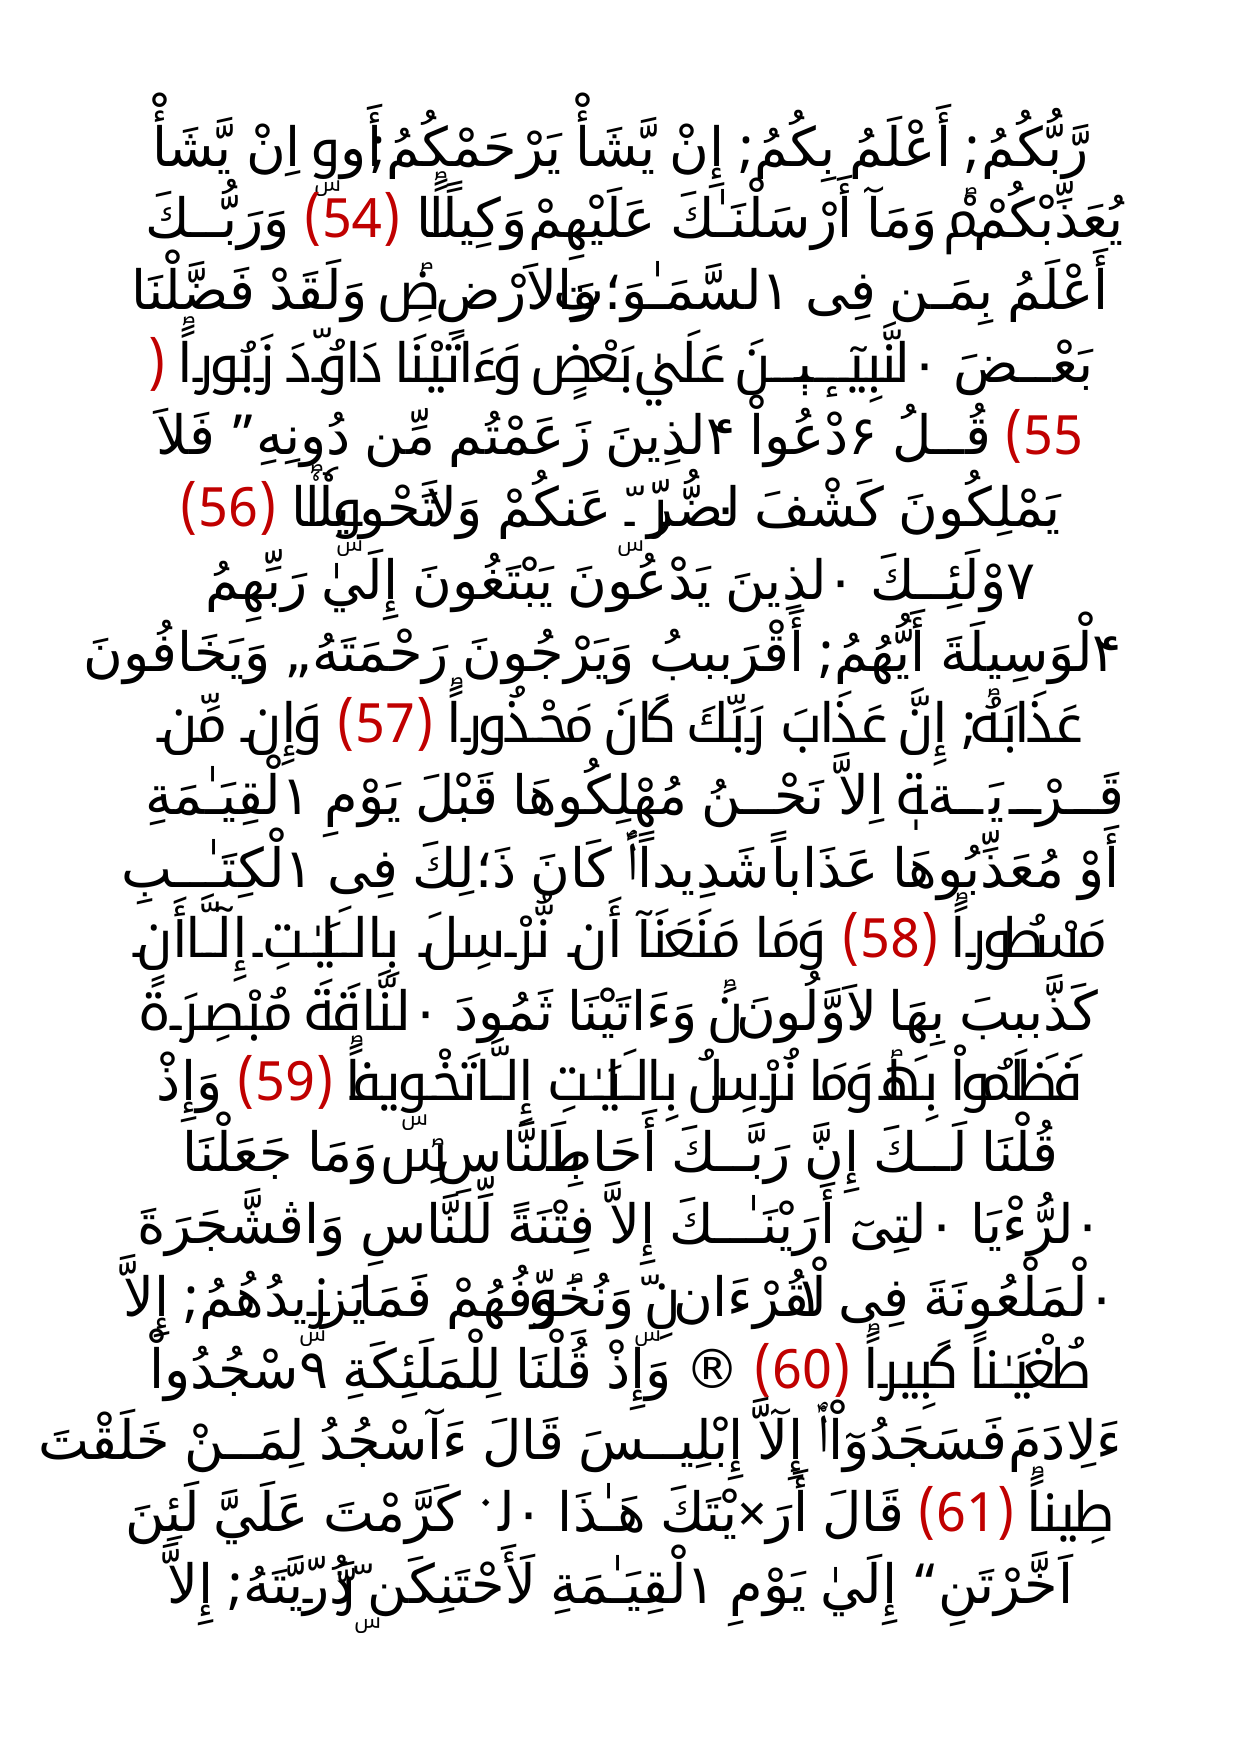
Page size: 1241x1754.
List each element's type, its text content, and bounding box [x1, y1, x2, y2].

text إِنَّهُ„ كَانَ مَنصُوراًؐ (33) وَلاَ تَقْرَبُواْ مَالَ ۰لْيَتِيمِ إِلاَّ بِالتِى هِــيَ أَحْسَــنُ حَتَّيٰ يَبْلُغَ أَشُدَّهُؐ, وَأَوْفُواْ بِالْعَهْدِؐ إِنَّ ۰لْعَهْدَ كَانَ مَسْـُٔولًؐا (34) وَأَوْفُواْ ۴لْكَيْـلَ إِذَا كِلْتُمْ وَزۣنُواْ بِالْقُسْطَاسسسِ ۱لْمُسْتَقِيمِؐ ذَ؛لِكَ خَيْرٌ وَأَحْسَنُ تَاوۣيلًؐا (35) ® وَلاَ تَقْفُ مَا لَيْــسَ لَــكَ بِهِ” عِلْم٘ؐ اِنَّ ۰لسَّمْعَ وَالْبَصَرَ وَالْفُؤَادَ كُلُّ ٱُوْلَئِــكَ كَانَ عَنْهُ مَسْـُٔولًؐا (36) وَلاَ تَمْشِ فِى ۱لاَرْضِ مَرَحاٗؐ اِنَّــكَ لَن تَخْرۣقَ ۰لاَرْضَ وَلَن تَبْلُغَ ۰لْجِبَالَ طُولًؐا (37) كُلُّ ذَ؛لِــكَ كَانَ سَيِّيؕةٗ عِندَ رَبِّــكَ مَكْرُوهاًؐ (38) ذَ؛لِــكَ مِمَّآ أَوْحۭيٰٓ إِلَيْــكَ رَبُّــكَ مِنَ ۰لْحِكْمَةِؐ وَلاَ تَجْعَلْ مَعَ ۰للَّهِ إِچَهاٗ —اخَرَ فَتُلْقۭيٰ فِى جَهَنَّمَ مَلُوماً مَّدْحُوراٗؐ (39) اَفَأَصْفۭيٰكُمْ رَبُّكُم بِالْبَنِينَ وَاتَّخَذَ مِــنَ ۰لْمَلَئِكَةِ إِنَـٰثاٗؐ اِنَّكُمْ لَتَقُولُونَ قَوْلٗا عَظِيماًؐ (40) وَلَقَدْ صَرَّفْنَا فِى هَـٰذَا ۰لْقُرْءَانِ لِيَذَّكَّرُواْ وَمَا يَزۣيدُهُمُ; إِلاَّ نُفُوراًؐ (41) قُل لَّوْ كَانَ مَعَهُ; ءَالِهَةٌ كَمَا تَقُولُونَ إِذاً لاَّبْتَغَوۣاْ اِلَيٰ ذى ۱لْعَرْشِ سَبِيلًؐا (42) سُبْحَـٰنَهُ„ وَتَعَـٰلۭــيٰ عَمَّا يَقُولُونَ عُلُوّاً كَبِيراًؐ (43) يُسَبِّحُ لَهُ ۴لسَّمَـٰوَ؛تُ ۴لسَّبْعُ وَالاَرْضُ وَمَن فِيهِنَّؐ وَإِن مِّـن شَيْءٖ اِلاَّ يُسَبِّحُ بِحَمْدِهِؐ” وَچَكِــن لاَّ تَفْقَهُونَ تَسْبِيحَهُمُؐ; إِنَّهُ„ كَانَ حَلِيماٗ غَفُوراًؐ (44) وَإِذَا قَرَأْتَ ۰لْقُرْءَانَ جَعَلْنَا بَيْنَــكَ وَبَيْنَ ۰لذِينَ لاَ يُومِنُونَ بِالاَخِرَةِ حِجَاباً مَّسْتُوراًؐ (45) وَجَعَلْنَا عَلَــيٰ قُلُوبِهِمُ; أَكِنَّةٗ اَنْ يَّفْقَهُوهُ وَفِىٓ ءَاذَانِهِمْ وَقْراًؐ وَإِذَا ذَكَرْتَ رَبَّــكَ فِى ۱لْقُرْءَانِ وَحْدَهُ„ وَلَّوْاْ عَلَــيٰٓ أَدْبۭـٰرۣهِمْ نُفُوراًؐ (46) نَّحْــنُ أَعْلَمُ بِمَا يَسْتَمِعُونَ بِهِ“ إِذْ يَسْتَمِعُونَ إِلَيْــكَ وَإِذْ هُمْ نَجْوۭيٰٓ إِذْ يَقُولُ ۴لظَّـٰلِمُونَ إِننن تَتَّبِعُونَ إِلاَّ رَجُلًا مَّسْحُوراٗؐ (47) ۶نظُرْ كَيْفَ ضَرَبُواْ لَكَ ۰لاَمْثَالَ فَضَلُّواْؐ فَلاَ يَسْتَطِيعُونَ سَبِيلًؐا (48) وَقَالُوٓاْ أَ.ذَا كُنَّا عِظَـٰماً وَرُفَـٰتاٗ اِنَّا لَمَبْعُوثُونَ خَلْقاً جَدِيداًؐ (49) ¥ قُلْ كُونُواْ حِجَارَةٗ اَوْ حَدِيداٗ (50) اَوْ خَلْقاً مِّمَّا يَكْبُرُ فِى صُدُورۣكُمْؐ فَسَيَقُولُونَ مَنْ يُّعِيدُنَاؐ قُلِ ۱ﻟ﮲ فَطَرَكُمُ; أَوَّلَ مَرَّةٍؐ فَسَيُنْغِضُونَ إِلَيْــكَ رُءُوسَهُمْ وَيَقُولُونَ مَتۭيٰ هُوَؐ قُــلْ عَـسۭيٰٓ أَنْ يَّكُونَ قَرۣيباًؐ (51) يَوْمَ يَدْعُوكُمْ فَتَسْتَجِيبُونَ بِحَمْدِهِ” وَتَظُنُّونَ إِن لَّبِثْتُمُ; إِلاَّ قَلِيلًؐا (52) وَقُل لِّعِبَادِى يَقُولُواْ ۴لتِى هِيَ أَحْسَنُؐ إِنَّ ۰لشَّيْطَـٰنَ يَنزَغُ بَيْنَهُمُؐ; إِنَّ ۰لشَّيْطَـٰــنَ كَانَ لِلِانسَـٰــنۣ عَدُوّاً مُّبِيناًؐ (53) رَّبُّكُمُ; أَعْلَمُ بِكُمُ; إِنْ يَّشَأْ يَرْحَمْكُمُ; أَوۣ اِنْ يَّشَأْ يُعَذِّبْكُمْؐ وَمَآ أَرْسَلْنَـٰكَ عَلَيْهِمْ وَكِيلًؐا (54) وَرَبُّــكَ أَعْلَمُ بِمَـن فِى ۱لسَّمَـٰوَ؛تِ وَالاَرْضِؐ وَلَقَدْ فَضَّلْنَا بَعْــضَ ۰لنَّبِيٓــٕـﯧــنَ عَلَيٰ بَعْضٍ وَءَاتَيْنَا دَاوُﹼدَ زَبُوراًؐ (55) قُــلُ ۶دْعُواْ ۴لذِينَ زَعَمْتُم مِّن دُونِهِ” فَلاَ يَمْلِكُونَ كَشْفَ ۰لضُّرّۣ عَنكُمْ وَلاَ تَحْوۣيلٗؐا (56) ۷وْلَئِــكَ ۰لذِينَ يَدْعُونَ يَبْتَغُونَ إِلَيٰ رَبِّهِمُ ۴لْوَسِيلَةَ أَيُّهُمُ; أَقْرَبببُ وَيَرْجُونَ رَحْمَتَهُ„ وَيَخَافُونَ عَذَابَهُؐ; إِنَّ عَذَابَ رَبِّكَ كَانَ مَحْذُوراًؐ (57) وَإِن مِّن قَرْيَةٖ اِلاَّ نَحْــنُ مُهْلِكُوهَا قَبْلَ يَوْمِ ۱لْقِيَـٰمَةِ أَوْ مُعَذِّبُوهَا عَذَاباً شَدِيداًؐ كَانَ ذَ؛لِكَ فِى ۱لْكِتَـٰــبِ مَسْطُوراًؐ (58) وَمَا مَنَعَنَآ أَن نُّرْسِلَ بِالاَيَـٰتِ إِلٓاَّ أَن كَذَّبببَ بِهَا ۰لاَوَّلُونَؐ وَءَاتَيْنَا ثَمُودَ ۰لنَّاقَةَ مُبْصِرَةً فَظَلَمُواْ بِهَاؐ وَمَا نُرْسِلُ بِالاَيَـٰتِ إِلاَّ تَخْوۣيفاًؐ (59) وَإِذْ قُلْنَا لَــكَ إِنَّ رَبَّــكَ أَحَاطَ بِالنَّاسِؐ وَمَا جَعَلْنَا ۰لرُّءْيَا ۰لتِىٓ أَرَيْنَـٰــكَ إِلاَّ فِتْنَةً لِّلنَّاسِ وَاڤشَّجَرَةَ ۰لْمَلْعُونَةَ فِى ۱لْقُرْءَانِؐ وَنُخَوّۣفُهُمْ فَمَا يَزۣيدُهُمُ; إِلاَّ طُغْيَـٰناً كَبِيراًؐ (60) ® وَإِذْ قُلْنَا لِلْمَلَئِكَةِ ۹سْجُدُواْ ءَلِادَمَ فَسَجَدُوٓاْؐ إِلٓاَّ إِبْلِيــسَ قَالَ ءَآسْجُدُ لِمَــنْ خَلَقْتَ طِيناًؐ (61) قَالَ أَرَ×يْتَكَ هَـٰذَا ۰ﻟ﮲ كَرَّمْتَ عَلَيَّ لَئِنَ اَخَّرْتَنِ“ إِلَيٰ يَوْمِ ۱لْقِيَـٰمَةِ لَأَحْتَنِكَنَّ ذُرّۣيَّتَهُ; إِلاَّ قَلِيلًؐا (62) قَالَ "ذْهَبْ فَمَن تَبِعَكَ مِنْهُمْ فَإِنَّ جَهَنَّمَ جَزَآؤُكُمْ جَزَآءً مَّوْفُوراًؐ (63) وَاسْتَفْزۣزْ مَنِ 'سْتَطَعْــتَ مِنْهُم بِصَوْتِــكَ وَأَجْلِــبْ عَلَيْهِم بِخَيْلِــكَ وَرَجْلِــكَ وَشَارۣكْهُمْ فِى ۱لاَمْوَ؛لِ وَالاَوْچَدِ وَعِدْهُمْؐ وَمَا يَعِدُهُمُ ۴لشَّيْطَـٰنُ إِلاَّ غُرُوراٗؐ (64) اِنَّ عِبَادِى لَيْــسَ لَــكَ عَلَيْهِمْ سُلْطَـٰنٌؐ وَكَفۭيٰ بِرَبِّــكَ وَكِيلًؐا (65) رَّبُّكُمُ ۴ﻟ﮲ يُزْجىِ لَكُمُ ۴لْفُلْــكَ فِى ۱ڤْبَحْرۣ لِتَبْتَغُواْ مِن فَضْلِهِؐ“ إِنَّهُ„ كَانَ بِكُمْ رَحِيماًؐ (66) وَإِذَا مَسَّكُمُ ۴لضُّرُّ فِى ۱ڤْبَحْرۣ ضَلَّ مَن تَدْعُونَ إِلٓاَّ إِيَّاهُؐ فَلَمَّا نَجّۭيٰكُمُ; إِلَي ۰لْبَرّۣ أَعْرَضْتُمْؐ وَكَانَ ۰لِانسَـٰــنُ كَفُوراٗؐ (67) اَفَأَمِنتُمُ; أَنننْ يَّخْسِفَ بِكُمْ جَانِبَ ۰لْبَرّۣ أَوْ يُرْسِــلَ عَلَيْكُمْ حَاصِباً ثُمَّ لاَ تَجِدُواْ لَكُمْ وَكِيلٗا (68) اَمَ اَمِنتُمُ; أَنْ يُّعِيدَكُمْ فِيهِ تَارَةٗ ۷خْرۭيٰ فَيُرْسِــلَ عَلَيْكُمْ قَاصِفاً مِّنَ ۰لرّۣيحِ فَيُغْرۣقَكُم بِمَا كَفَرْتُمْ ثُمَّ لاَ تَجِدُواْ لَكُمْ عَلَيْنَا بِهِ” تَبِيعاًؐ (69) © وَلَقَدْ كَرَّمْنَا بَنِىٓ ءَادَمَ وَحَمَلْنَـٰهُمْ فِى ۱لْبَرّۣ وَاڤْبَحْرۣ وَرَزَقْنَـٰهُم مِّنَ ۰لطَّيِّبَـٰــتِ وَفَضَّلْنَـٰهُمْ عَلَــيٰ كَثِيرٍ مِّمَّــنْ خَلَقْنَا تَفْضِيلًؐا (70) يَوْمَ نَدْعُواْ كُــلَّ ٱُنَاسٙ بِإِمَـٰمِهِمْؐ فَمَنُ ۷وتِيَ كِتَـٰبَهُ„ بِيَمِينِهِ” فَٱُوْلَئِــكَ يَقْرَءُونَ كِتَـٰبَهُمْ وَلاَ يُظْلَمُونَ فَتِيلًؐا (71) وَمَــن كَانَ فِى هَـٰذِهِ“ أَعْمۭيٰ فَهُوَ فِى ۱لاَخِرَةِ أَعْمۭيٰ وَأَضَلُّ سَبِيلًؐا (72) وَإِن كَادُواْ لَيَفْتِنُونَــكَ عَنِ ۱ﻟـذِىٓ أَوْحَيْنَآ إِلَيْــكَ لِتَفْتَرۣيَ عَلَيْنَا غَيْرَهُؐ, وَإِذاً لاَّتَّخَذُوكككَ خَلِيلًؐا (73) وَلَوْلآَ أَن ثَبَّتْنَـٰكَ لَقَدْ كِدتَّ تَرْكَـنُ إِلَيْهِمْ شَيْـٔاً قَلِيلٗؐا (74) اِذاً لَأَّذَقْنَـٰــكَ ضِعْفَ ۰لْحَيَوٰةِ وَضِعْفَ ۰لْمَمَاتِ ثُمَّ لاَ تَجِدُ لَــكَ عَلَيْنَا نَصِيراًؐ (75) وَإِن كَادُواْ لَيَسْتَفِزُّونَــكَ مِــنَ ۰لاَرْضِ لِيُخْرۣجُوكككَ مِنْهَاؐ وَإِذاً لاَّ يَلْبَثُونَ خَلْفَكَ إِلاَّ قَلِيلًؐا (76) سُنَّةَ مَــن قَدَ اَرْسَلْنَا قَبْلَــكَ مِن رُّسُلِنَاؐ وَلاَ تَجِدُ لِسُنَّتِنَا تَحْوۣيلٗؐا (77) اَقِمِ ۱لصَّلَوٰةَ لِدُلُوكِ ۱لشَّمْـسِ إِلَيٰ غَسَقِ ۱ليْلِ وَقُرْءَانَ ۰ڤْفَجْـرۣؐ إِنَّ قُرْءَانننَ ۰ڤْفَجْرۣ كَانَ مَشْهُوداًؐ (78) وَمِــنَ ۰ليْــلۣ فَتَهَجَّدْ بِهِ” نَافِلَةً لَّكَ عَسۭيٰٓ أَنْ يَّبْعَثَكَ رَبُّــكَ مَقَاماً مَّحْمُوداًؐ (79) وَقُل رَّبببِّ أَدْخِلْنِى مُدْخَلَ صِدْقٍ وَأَخْرۣجْنِى مُخْرَجَ صِدْقٍ وَاجْعَل لِّى مِــن لَّدُنكَ سُلْطَـٰناً نَّصِيراًؐ (80) وَقُـلْ جَآءَ ۰لْحَقُّ وَزَهَــقَ ۰لْبَـٰطِلُؐ إِنَّ ۰لْبَـٰطِــلَ كَانَ زَهُوقاًؐ (81) وَنُنَزّۣلُ مِــنَ ۰لْقُرْءَانِ مَا هُوَ شِفَآءٌ وَرَحْمَةٌ لِّلْمُومِنِينَؐ وَلاَ يَزۣيدُ ۴لظَّـٰلِمِينَ إِلاَّ خَسَاراًؐ (82) وَإِذَآ أَنْعَمْنَا عَلَي ۰لِانسَـٰــنۣ أَعْرَضَ وَنَــۭٔا بِجَانِبِهِؐ” وَإِذَا مَسَّهُ ۴لشَّرُّ كَانَ يَــُٔوساًؐ (83) قُلْ كُلٌّ يَعْمَــلُ عَلَيٰ شَاكِلَتِهِ” فَرَبُّكُمُ; أَعْلَمُ بِمَنْ هُوَ أَهْدۭيٰ سَبِيلًؐا (84) ® وَيَسْـَٔلُونَــكَ عَنِ ۱لرُّوحِؐ قُلِ ۱لرُّوحُ مِــنَ اَمْرۣ رَبِّى وَمَآ ٱُوتِيتُم مِّــنَ ۰لْعِلْمِ إِلاَّ قَلِيلًؐا (85) وَلَـئِن شِيؔنَا لَنَذْهَبَنَّ بِاﻟـذِىٓ أَوْحَيْنَآ إِلَيْــكَ ثُمَّ لاَ تَجِدُ لَــكَ بِهِ” عَلَيْنَا وَكِيلٗا (86) اِلاَّ رَحْمَةً مِّن رَّبِّكَؐ إِنَّ فَضْلَهُ„ كَانَ عَلَيْــكَ كَبِيراًؐ (87) قُل لَّـئِنِ 'جْتَمَعَــتِ ۱لِانسُ وَالْجِــنُّ عَلَيٰٓ أَنْ يَّاتُواْ بِمِثْــلۣ هَـٰذَا ۰لْقُرْءَانِ لاَ يَاتُونَ بِمِثْلِهِ” وَلَوْ كَانَ بَعْضُهُمْ لِبَعْــضٍ ظَهِيراًؐ (88) وَلَقَدْ صَرَّفْنَا لِلنَّاسِ فِى هَـٰذَا ۰لْقُرْءَانِ مِــن كُــلّۣ مَثَلٍ فَأَبۭــيٰٓ أَكْثَرُ ۴لنَّاسِ إِلاَّ كُفُوراًؐ (89) وَقَالُواْ لَن نُّومِــنَ لَــكَ حَتَّــيٰ تُفَجِّرَ لَنَا مِــنَ ۰لاَرْضِ يَنۢبُوعاٗ (90) اَوْ تَكُونَ لَــكَ جَنَّةٌ مِّن نَّخِيلٍ وَعِنَــبٍ فَتُفَجِّرَ ۰لاَنْهَـٰرَ خِچَلَهَا تَفْجِيراٗ (91) اَوْ تُسْقِطَ ۰لسَّمَآءَ كَمَا زَعَمْــتَ عَلَيْنَا كِسَفاٗ اَوْ تَاتِيَ بِاللَّهِ وَالْمَلَئِكَةِ قَبِيلٗا (92) اَوْ يَكُونَ لَــكَ بَيْــتٌ مِّن زُخْرُفٖ اَوْ تَرْقۭيٰ فِى ۱لسَّمَآءِ وَلَن نُّومِنَ لِرُقِيِّكَ حَتَّــيٰ تُنَزّۣلَ عَلَيْنَا كِتَـٰباً نَّقْرَؤُهُؐ, قُلْ سُبْحَـٰنَ رَبِّى هَــلْ كُنتُ إِلاَّ بَشَراً رَّسُولًؐا (93) وَمَا مَنَعَ ۰لنَّاسَ أَنْ يُّومِنُوٓاْ إِذْ جَآءَهُمُ ۴لْهُدۭيٰٓ إِلٓاَّ أَن قَالُوٓاْ أَبَعَــثَ ۰للَّهُ بَشَراً رَّسُولًؐا (94) قُل لَّوْ كَانَ فِى ۱لاَرْضضضِ مَلَئِكَةٌ يَمْشُونَ مُطْمَئِـنِّيــنَ لَنَزَّلْنَا عَلَيْهِم مِّــنَ ۰لسَّمَآءِ مَلَكاً رَّسُولًؐا (95) قُــلْ كَفۭــيٰ بِاللَّهِ شَهِيداَۢ بَيْنِى وَبَيْنَكُمُؐ; إِنَّهُ„ كَانَ بِعِبَادِهِ” خَبِيراَۢ بَصِيراًؐ (96) وَمَـنْ يَّهْدِ ۱للَّهُ فَهُوَ ۰لْمُهْتَدِؐ” وَمَنْ يُّضْلِلْ فَلَن تَجِدَ لَهُمُ; أَوْلِيَآءَ مِن دُونِهِؐ” وَنَحْشُرُهُمْ يَوْمَ ۰لْقِيَـٰمَةِ عَلَيٰ وُجُوهِهِمْ عُمْياً وَبُكْماً وَصُمّاًؐ مَّأْوۭيٰهُمْ جَهَنَّمُؐ كُلَّمَا خَبَتْ زۣدْنَـٰهُمْ سَعِيراًؐ (97) ذَ؛لِــكَ جَزَآؤُهُم بِأَنَّهُمْ كَفَرُواْ بِـَٔايَـٰتِنَا وَقَالُوٓاْ أَ.ذَا كُنَّا عِظَـٰماً وَرُفَـٰتاٗ اِنَّا لَمَبْعُوثُونَ خَلْقاً جَدِيداٗؐ (98) ¤ اَوَلَمْ يَرَوَاْ اَنننَّ ۰للَّهَ ۰ﻟ﮲ خَلَــقَ ۰لسَّمَـٰوَ؛تِ وَالاَرْضضضَ قَادِر٘ عَلَيٰٓ أَنْ يَّخْلُـقَ مِثْلَهُمْ وَجَعَــلَ لَهُمُ; أَجَلًا لاَّ رَيْبَ فِيهِؐ فَأَبَــي ۰لظَّـٰلِمُونَ إِلاَّ كُفُوراًؐ (99) قُل لَّوَ اَنتُمْ تَمْلِكُونَ خَزَآئِنَ رَحْمَةِ رَبِّيَ إِذاً لَأَّمْسَكْتُمْ خَشْيَةَ ۰لِانفَاقِؐ وَكَانَ ۰لِانسَـٰــنُ قَتُوراًؐ (100) وَلَقَدَ —اتَيْنَا مُوسۭيٰ تِسْعَ ءَايَـٰــتٙ بَيِّنَـٰــتٍؐ فَسْـَٔلْ بَنِىٓ إِسْرَآءِيلَ إِذْ جَآءَهُمْ فَقَالَ لَهُ„ فِرْعَوْنُ إِنِّى لَأَظُنُّــكَ يَـٰمُوسۭــيٰ مَسْحُوراًؐ (101) قَالَ لَقَدْ عَلِمْــتَ مَآ أَنزَلَ هَـٰٓؤُلآَءِ الاَّ رَبُّ ۴لسَّمَـٰوَ؛تِ وَالاَرْضِ بَصَآئِرَؐ وَإِنِّى لَأَظُنُّــكَ يَـٰفِرْعَوْنُ مَثْبُوراًؐ (102) فَأَرَادَ أَنْ [118, 118, 1122, 1626]
